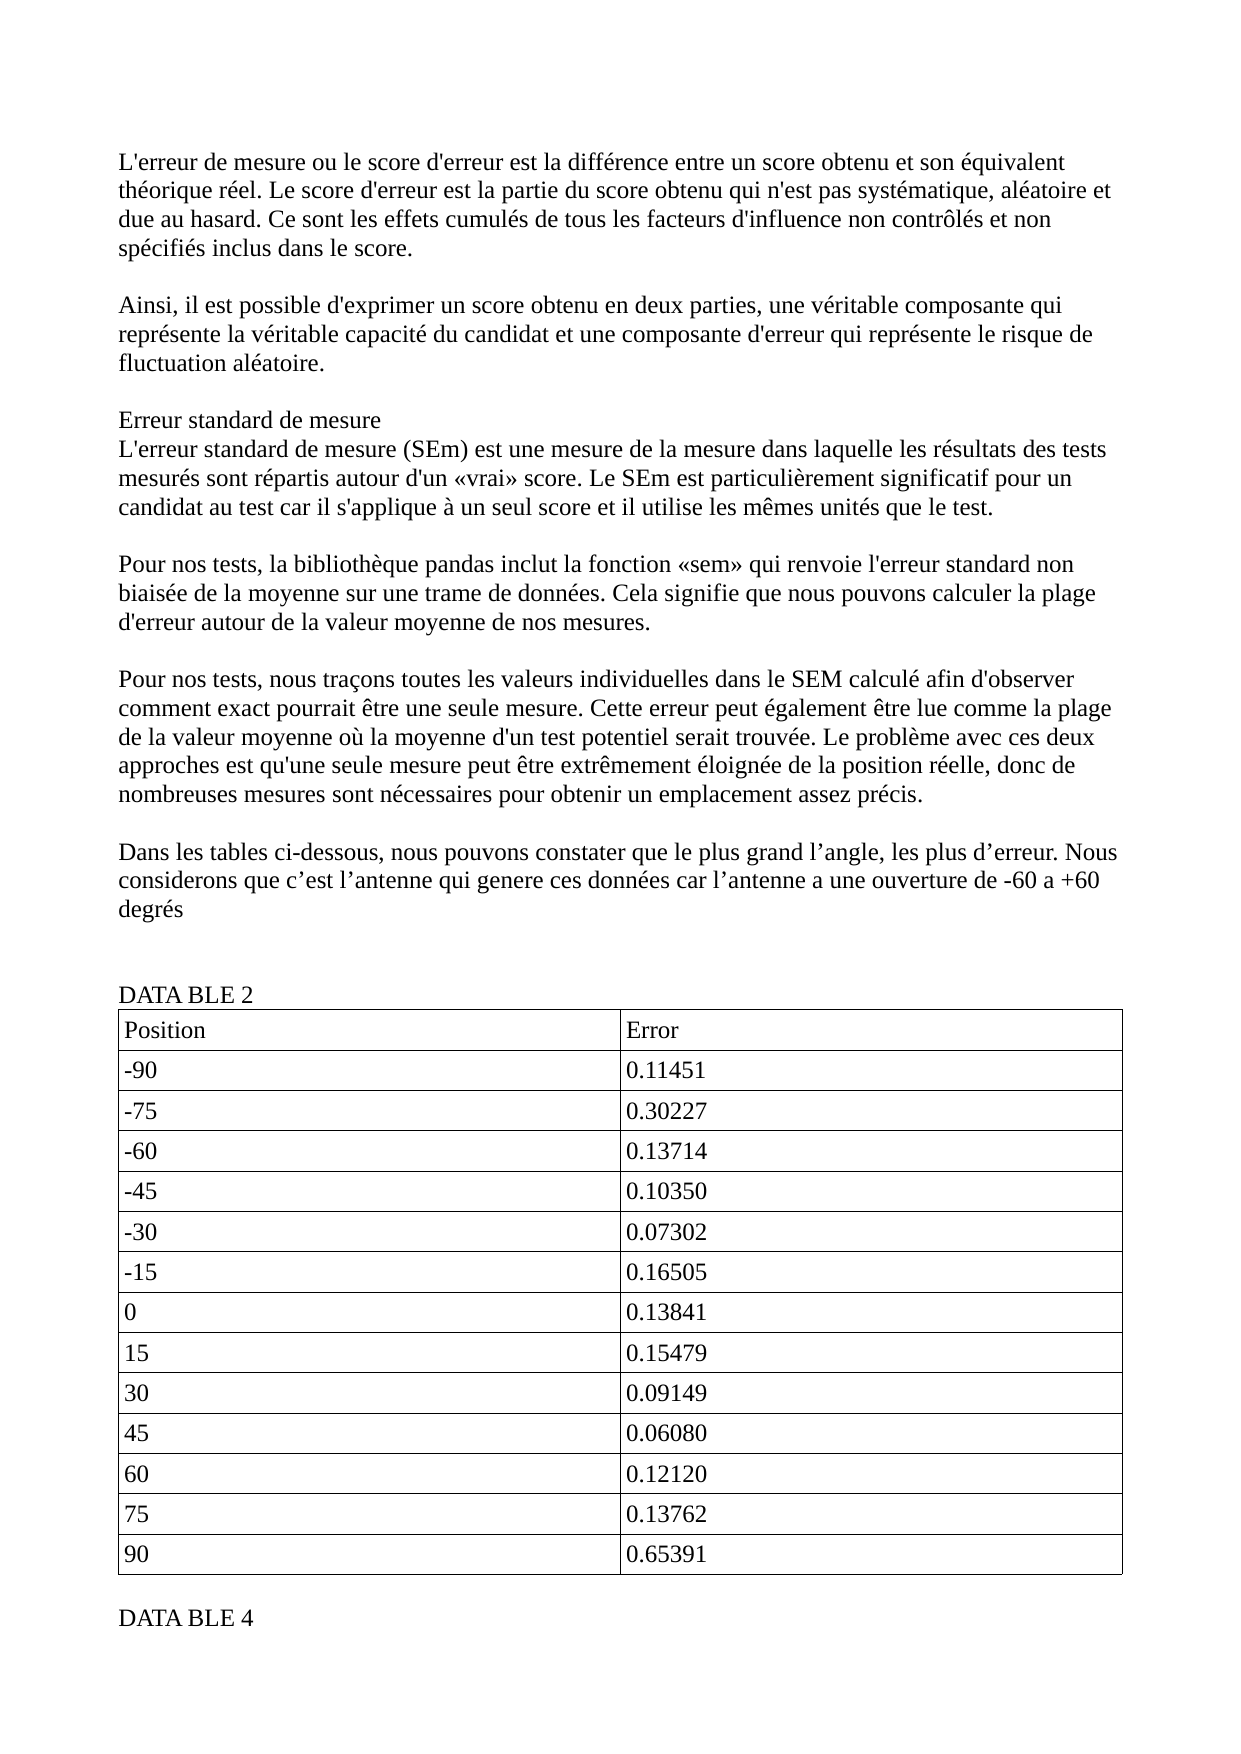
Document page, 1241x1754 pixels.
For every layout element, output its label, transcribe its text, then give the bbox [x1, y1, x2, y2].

table_cell 0.11451 [621, 1051, 1122, 1090]
table_cell 0.06080 [621, 1414, 1122, 1453]
table_cell 0.15479 [621, 1333, 1122, 1372]
table_cell -75 [119, 1091, 620, 1130]
table_cell -90 [119, 1051, 620, 1090]
table_cell -30 [119, 1212, 620, 1251]
table_cell 30 [119, 1373, 620, 1412]
text Pour nos tests, nous traçons toutes les valeurs individuelles dans le SEM calculé afin d'observer comment exact pourrait être une seule mesure. Cette erreur peut également être lue comme la plage de la valeur moyenne où la moyenne d'un test potentiel serait trouvée. Le problème avec ces deux approches est qu'une seule mesure peut être extrêmement éloignée de la position réelle, donc de nombreuses mesures sont nécessaires pour obtenir un emplacement assez précis. [118, 664, 1122, 808]
table_cell 0.13762 [621, 1494, 1122, 1533]
table_cell 0.07302 [621, 1212, 1122, 1251]
table_header Position [119, 1010, 620, 1050]
table_cell -60 [119, 1131, 620, 1171]
text Pour nos tests, la bibliothèque pandas inclut la fonction «sem» qui renvoie l'erreur standard non biaisée de la moyenne sur une trame de données. Cela signifie que nous pouvons calculer la plage d'erreur autour de la valeur moyenne de nos mesures. [118, 549, 1122, 636]
text Ainsi, il est possible d'exprimer un score obtenu en deux parties, une véritable composante qui représente la véritable capacité du candidat et une composante d'erreur qui représente le risque de fluctuation aléatoire. [118, 291, 1122, 377]
text Erreur standard de mesure [118, 406, 1122, 434]
table_cell 0 [119, 1293, 620, 1332]
table_cell 60 [119, 1454, 620, 1493]
text DATA BLE 4 [118, 1603, 1122, 1631]
text Dans les tables ci-dessous, nous pouvons constater que le plus grand l’angle, les plus d’erreur. Nous considerons que c’est l’antenne qui genere ces données car l’antenne a une ouverture de -60 a +60 degrés [118, 837, 1122, 923]
table_cell 0.09149 [621, 1373, 1122, 1412]
table_cell 0.65391 [621, 1535, 1122, 1574]
table_cell 15 [119, 1333, 620, 1372]
table_cell 0.13714 [621, 1131, 1122, 1171]
table_header Error [621, 1010, 1122, 1050]
table_cell 0.30227 [621, 1091, 1122, 1130]
table_cell 0.12120 [621, 1454, 1122, 1493]
text DATA BLE 2 [118, 981, 1122, 1009]
table_cell 45 [119, 1414, 620, 1453]
table_cell 0.16505 [621, 1252, 1122, 1292]
table_cell -45 [119, 1172, 620, 1211]
table_cell 0.10350 [621, 1172, 1122, 1211]
table_cell 75 [119, 1494, 620, 1533]
text L'erreur de mesure ou le score d'erreur est la différence entre un score obtenu et son équivalent théorique réel. Le score d'erreur est la partie du score obtenu qui n'est pas systématique, aléatoire et due au hasard. Ce sont les effets cumulés de tous les facteurs d'influence non contrôlés et non spécifiés inclus dans le score. [118, 147, 1122, 262]
table_cell 90 [119, 1535, 620, 1574]
text L'erreur standard de mesure (SEm) est une mesure de la mesure dans laquelle les résultats des tests mesurés sont répartis autour d'un «vrai» score. Le SEm est particulièrement significatif pour un candidat au test car il s'applique à un seul score et il utilise les mêmes unités que le test. [118, 434, 1122, 521]
table_cell 0.13841 [621, 1293, 1122, 1332]
table_cell -15 [119, 1252, 620, 1292]
